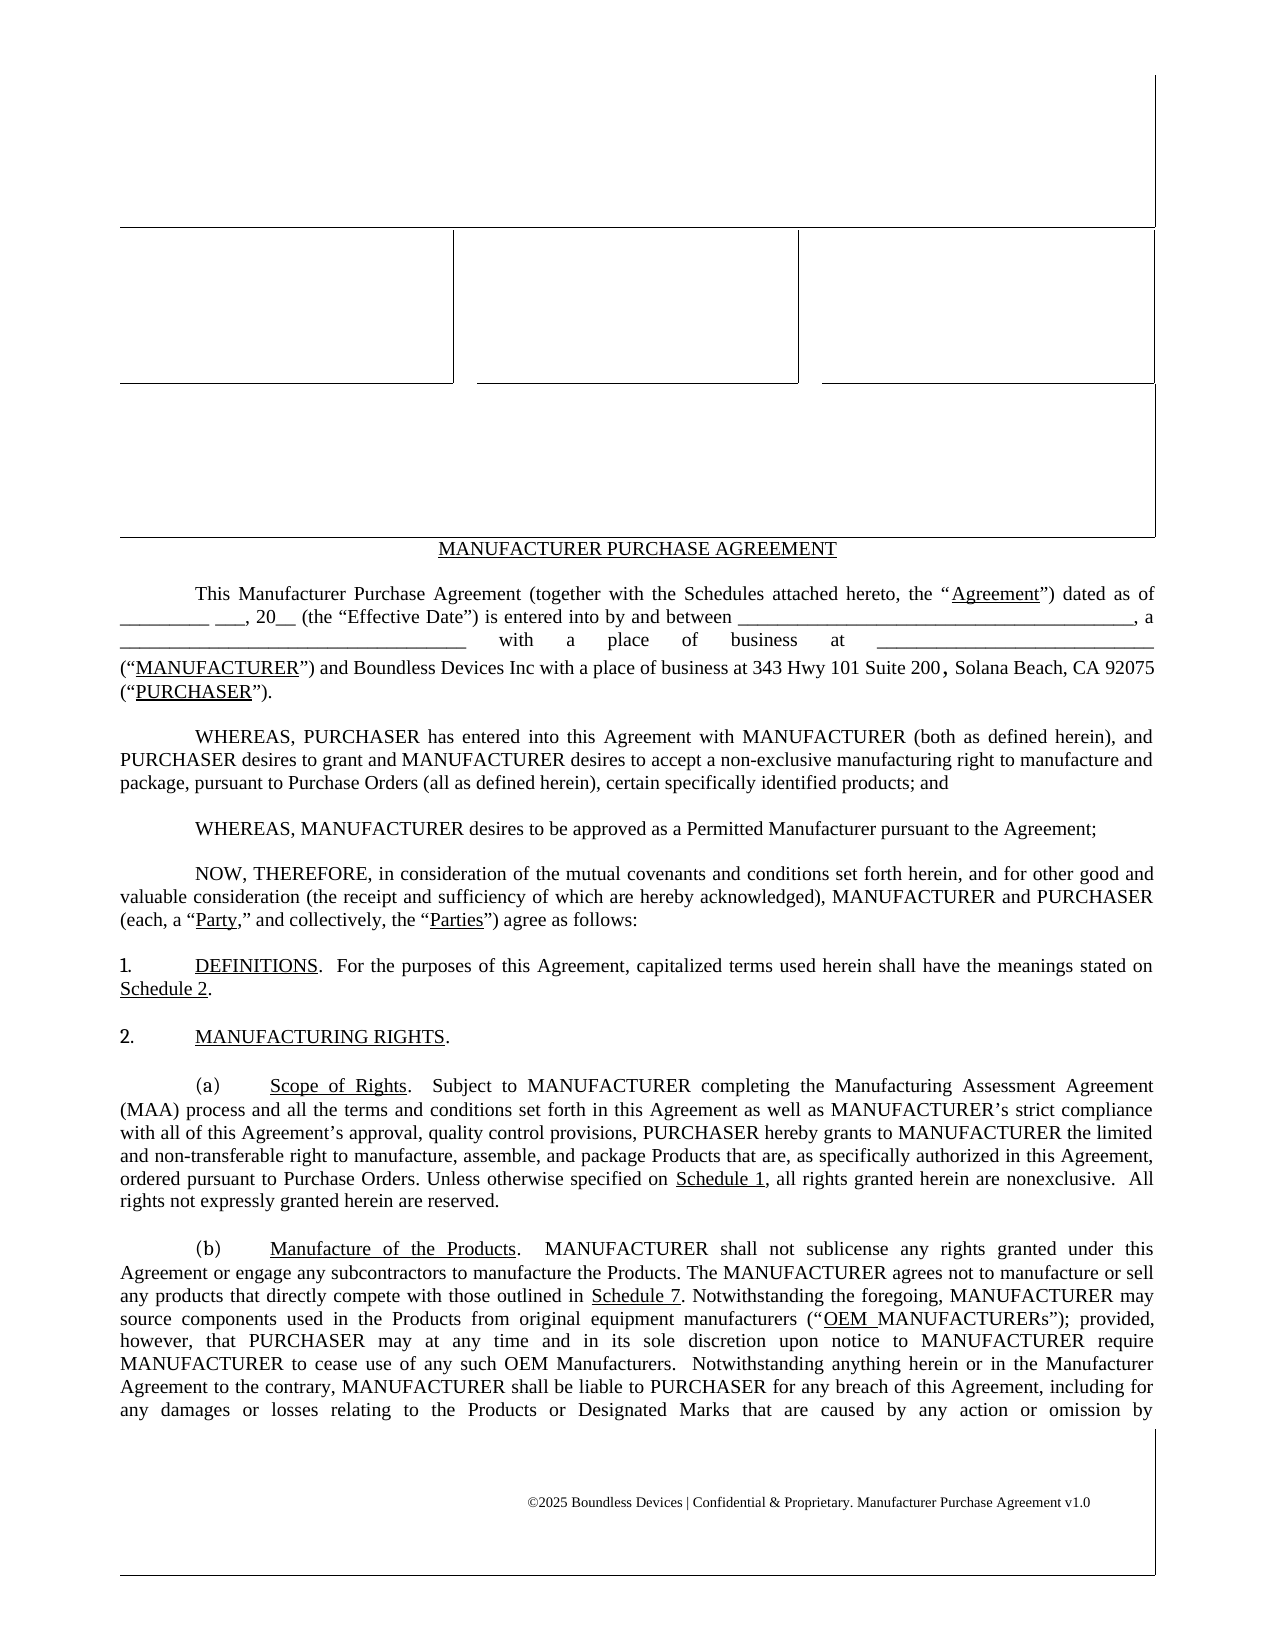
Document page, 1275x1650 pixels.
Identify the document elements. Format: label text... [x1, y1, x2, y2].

list Manufacture of the Products. MANUFACTURER shall not sublicense any rights granted under this Agreement or engage any subcontractors to manufacture the Products. The MANUFACTURER agrees not to manufacture or sell any products that directly compete with those outlined in Schedule 7. Notwithstanding the foregoing, MANUFACTURER may source components used in the Products from original equipment manufacturers (“OEM MANUFACTURERs”); provided, however, that PURCHASER may at any time and in its sole discretion upon notice to MANUFACTURER require MANUFACTURER to cease use of any such OEM Manufacturers. Notwithstanding anything herein or in the Manufacturer Agreement to the contrary, MANUFACTURER shall be liable to PURCHASER for any breach of this Agreement, including for any damages or losses relating to the Products or Designated Marks that are caused by any action or omission by [120, 1237, 1155, 1421]
text NOW, THEREFORE, in consideration of the mutual covenants and conditions set forth herein, and for other good and valuable consideration (the receipt and sufficiency of which are hereby acknowledged), MANUFACTURER and PURCHASER (each, a “Party,” and collectively, the “Parties”) agree as follows: [120, 862, 1155, 931]
text This Manufacturer Purchase Agreement (together with the Schedules attached hereto, the “Agreement”) dated as of _________ ___, 20__ (the “Effective Date”) is entered into by and between ________________________________________, a ___________________________________ with a place of business at ____________________________ (“MANUFACTURER”) and Boundless Devices Inc with a place of business at 343 Hwy 101 Suite 200, Solana Beach, CA 92075 (“PURCHASER”). [120, 582, 1155, 702]
list Scope of Rights. Subject to MANUFACTURER completing the Manufacturing Assessment Agreement (MAA) process and all the terms and conditions set forth in this Agreement as well as MANUFACTURER’s strict compliance with all of this Agreement’s approval, quality control provisions, PURCHASER hereby grants to MANUFACTURER the limited and non-transferable right to manufacture, assemble, and package Products that are, as specifically authorized in this Agreement, ordered pursuant to Purchase Orders. Unless otherwise specified on Schedule 1, all rights granted herein are nonexclusive. All rights not expressly granted herein are reserved. [120, 1074, 1155, 1212]
list DEFINITIONS. For the purposes of this Agreement, capitalized terms used herein shall have the meanings stated on Schedule 2. [120, 953, 1155, 1000]
text MANUFACTURER PURCHASE AGREEMENT [120, 537, 1155, 559]
text WHEREAS, MANUFACTURER desires to be approved as a Permitted Manufacturer pursuant to the Agreement; [120, 816, 1155, 839]
text WHEREAS, PURCHASER has entered into this Agreement with MANUFACTURER (both as defined herein), and PURCHASER desires to grant and MANUFACTURER desires to accept a non-exclusive manufacturing right to manufacture and package, pursuant to Purchase Orders (all as defined herein), certain specifically identified products; and [120, 725, 1155, 794]
list MANUFACTURING RIGHTS. [120, 1025, 1155, 1049]
